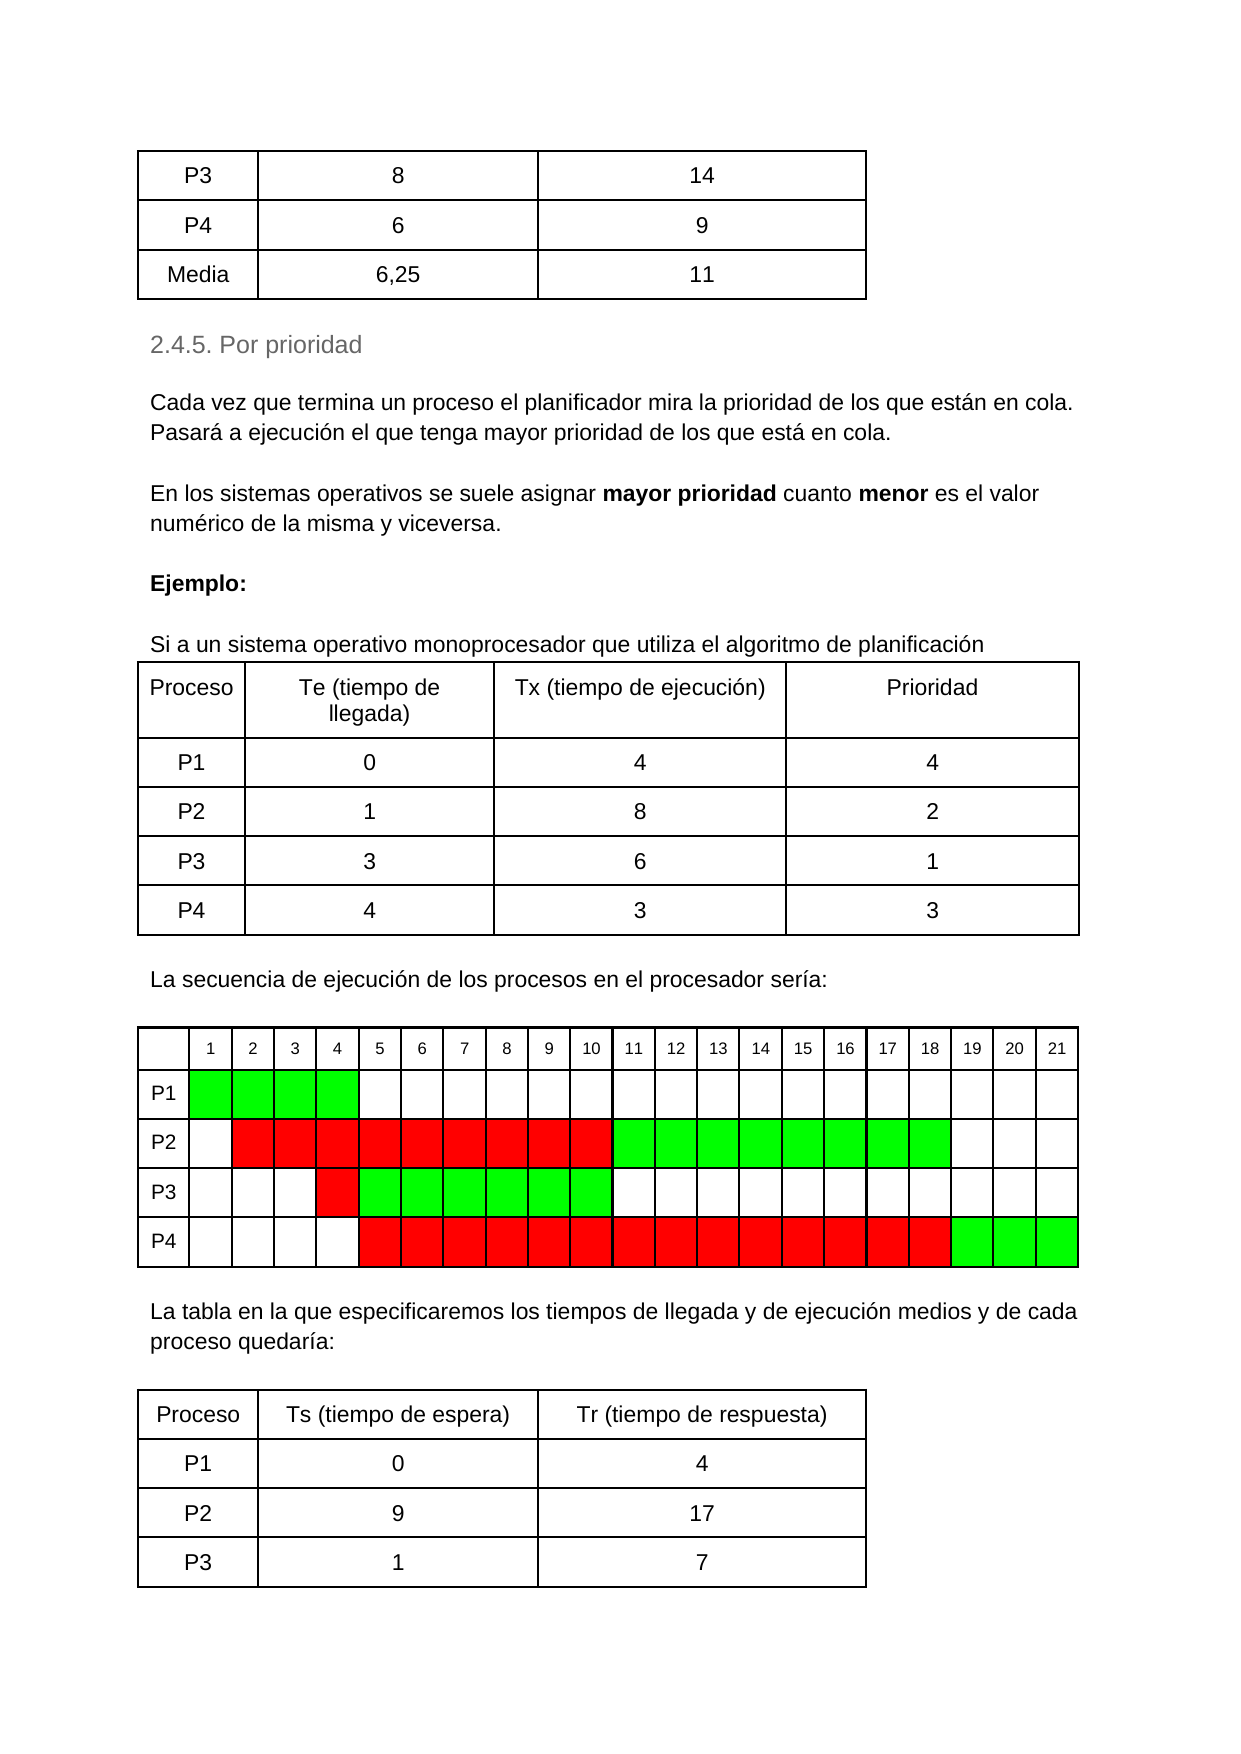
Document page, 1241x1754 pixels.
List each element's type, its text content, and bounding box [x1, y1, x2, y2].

table_cell [275, 1218, 315, 1266]
table_cell 6 [259, 201, 537, 248]
table_header 7 [444, 1029, 485, 1068]
table_header 14 [740, 1029, 781, 1068]
table_cell [740, 1218, 781, 1266]
table_cell [233, 1071, 273, 1118]
table_cell P2 [139, 788, 244, 835]
table_cell [825, 1218, 865, 1266]
table_cell [487, 1218, 527, 1266]
table_cell P3 [139, 1169, 188, 1216]
table_header 20 [994, 1029, 1035, 1068]
table_header 18 [910, 1029, 950, 1068]
table_cell [868, 1218, 908, 1266]
text Cada vez que termina un proceso el planificador mira la prioridad de los que están en cola. Pasará a ejecución el que tenga mayor prioridad de los que está en cola. [150, 389, 1090, 446]
text La tabla en la que especificaremos los tiempos de llegada y de ejecución medios y de cada proceso quedaría: [150, 1298, 1090, 1354]
table_cell [952, 1071, 992, 1118]
table_cell 14 [539, 152, 865, 199]
table_cell [656, 1120, 696, 1167]
table_cell [910, 1120, 950, 1167]
table_cell 6 [495, 837, 785, 884]
table_cell [783, 1071, 823, 1118]
table_cell [317, 1120, 358, 1167]
table_header 1 [190, 1029, 231, 1068]
table_cell 4 [246, 886, 493, 934]
text En los sistemas operativos se suele asignar mayor prioridad cuanto menor es el valor numérico de la misma y viceversa. [150, 480, 1090, 536]
table_cell [825, 1071, 865, 1118]
table_cell [190, 1169, 231, 1216]
table_cell [825, 1120, 865, 1167]
table_cell [994, 1071, 1035, 1118]
table_cell [952, 1218, 992, 1266]
table_cell 6,25 [259, 251, 537, 298]
table_header Tr (tiempo de respuesta) [539, 1391, 865, 1438]
table_header Ts (tiempo de espera) [259, 1391, 537, 1438]
table_cell 9 [259, 1489, 537, 1536]
table_cell 7 [539, 1538, 865, 1586]
table_header [139, 1029, 188, 1068]
table_header Prioridad [787, 663, 1078, 737]
table_cell [402, 1218, 442, 1266]
table_header 3 [275, 1029, 315, 1068]
table_cell [233, 1218, 273, 1266]
table_cell [571, 1169, 611, 1216]
table_cell [910, 1169, 950, 1216]
table_cell [740, 1071, 781, 1118]
table_cell [656, 1218, 696, 1266]
table_cell 8 [495, 788, 785, 835]
table_header 11 [614, 1029, 654, 1068]
table_cell [952, 1169, 992, 1216]
table_cell P1 [139, 739, 244, 786]
table_cell P3 [139, 837, 244, 884]
table_cell [1037, 1218, 1077, 1266]
table_header Tx (tiempo de ejecución) [495, 663, 785, 737]
table_cell P1 [139, 1071, 188, 1118]
table_cell 3 [495, 886, 785, 934]
table_cell [233, 1120, 273, 1167]
table_cell [783, 1120, 823, 1167]
table_cell [571, 1071, 611, 1118]
subtitle 2.4.5. Por prioridad [150, 330, 1090, 359]
table_header 21 [1037, 1029, 1077, 1068]
text La secuencia de ejecución de los procesos en el procesador sería: [150, 966, 1090, 992]
text Ejemplo: [150, 570, 1090, 597]
table_cell 4 [787, 739, 1078, 786]
table_header 12 [656, 1029, 696, 1068]
table_cell 1 [787, 837, 1078, 884]
table_cell 1 [246, 788, 493, 835]
table_cell [402, 1071, 442, 1118]
table_cell [910, 1218, 950, 1266]
table_cell [275, 1120, 315, 1167]
table_header 5 [360, 1029, 400, 1068]
table_header Te (tiempo de llegada) [246, 663, 493, 737]
table_cell [190, 1120, 231, 1167]
table_cell [444, 1120, 485, 1167]
table_cell [444, 1169, 485, 1216]
table_cell [868, 1169, 908, 1216]
table_cell [783, 1218, 823, 1266]
table_cell [614, 1169, 654, 1216]
table_cell 2 [787, 788, 1078, 835]
table_cell [698, 1120, 738, 1167]
table_cell [360, 1169, 400, 1216]
table_cell [190, 1071, 231, 1118]
table_cell [317, 1218, 358, 1266]
table_header 19 [952, 1029, 992, 1068]
table_cell [1037, 1120, 1077, 1167]
table_header 17 [868, 1029, 908, 1068]
table_cell 0 [246, 739, 493, 786]
table_header 2 [233, 1029, 273, 1068]
table_cell [614, 1218, 654, 1266]
table_cell 17 [539, 1489, 865, 1536]
table_cell [190, 1218, 231, 1266]
table_cell [571, 1218, 611, 1266]
text Si a un sistema operativo monoprocesador que utiliza el algoritmo de planificación [150, 631, 1090, 657]
table_header 16 [825, 1029, 865, 1068]
table_cell [360, 1218, 400, 1266]
table_cell [614, 1071, 654, 1118]
table_cell 8 [259, 152, 537, 199]
table_cell [529, 1071, 569, 1118]
table_cell P3 [139, 152, 257, 199]
table_cell [994, 1120, 1035, 1167]
table_cell [402, 1169, 442, 1216]
table_cell P1 [139, 1440, 257, 1487]
table_cell Media [139, 251, 257, 298]
table_cell [360, 1120, 400, 1167]
table_cell [444, 1071, 485, 1118]
table_cell [487, 1120, 527, 1167]
table_cell 4 [539, 1440, 865, 1487]
table_cell 9 [539, 201, 865, 248]
table_cell [1037, 1071, 1077, 1118]
table_cell [487, 1071, 527, 1118]
table_cell [317, 1169, 358, 1216]
table_cell [656, 1169, 696, 1216]
table_cell 3 [787, 886, 1078, 934]
table_cell [529, 1169, 569, 1216]
table_header 13 [698, 1029, 738, 1068]
table_cell [656, 1071, 696, 1118]
table_cell [825, 1169, 865, 1216]
table_cell [698, 1218, 738, 1266]
table_cell [952, 1120, 992, 1167]
table_cell [740, 1169, 781, 1216]
table_header Proceso [139, 1391, 257, 1438]
table_cell [275, 1169, 315, 1216]
table_cell 1 [259, 1538, 537, 1586]
table_cell 0 [259, 1440, 537, 1487]
table_cell [783, 1169, 823, 1216]
table_cell [910, 1071, 950, 1118]
table_cell [994, 1218, 1035, 1266]
table_cell [529, 1218, 569, 1266]
table_header 10 [571, 1029, 611, 1068]
table_cell [698, 1169, 738, 1216]
table_cell [868, 1071, 908, 1118]
table_cell [317, 1071, 358, 1118]
table_cell [868, 1120, 908, 1167]
table_cell P4 [139, 886, 244, 934]
table_cell [698, 1071, 738, 1118]
table_cell [402, 1120, 442, 1167]
table_cell 3 [246, 837, 493, 884]
table_cell [360, 1071, 400, 1118]
table_header 6 [402, 1029, 442, 1068]
table_cell [487, 1169, 527, 1216]
table_cell [444, 1218, 485, 1266]
table_cell 11 [539, 251, 865, 298]
table_cell P2 [139, 1489, 257, 1536]
table_header 15 [783, 1029, 823, 1068]
table_cell [740, 1120, 781, 1167]
table_cell [614, 1120, 654, 1167]
table_cell [994, 1169, 1035, 1216]
table_cell P3 [139, 1538, 257, 1586]
table_cell [529, 1120, 569, 1167]
table_header Proceso [139, 663, 244, 737]
table_cell P4 [139, 201, 257, 248]
table_cell [275, 1071, 315, 1118]
table_cell [233, 1169, 273, 1216]
table_cell P2 [139, 1120, 188, 1167]
table_cell [571, 1120, 611, 1167]
table_header 4 [317, 1029, 358, 1068]
table_cell 4 [495, 739, 785, 786]
table_cell P4 [139, 1218, 188, 1266]
table_header 9 [529, 1029, 569, 1068]
table_header 8 [487, 1029, 527, 1068]
table_cell [1037, 1169, 1077, 1216]
